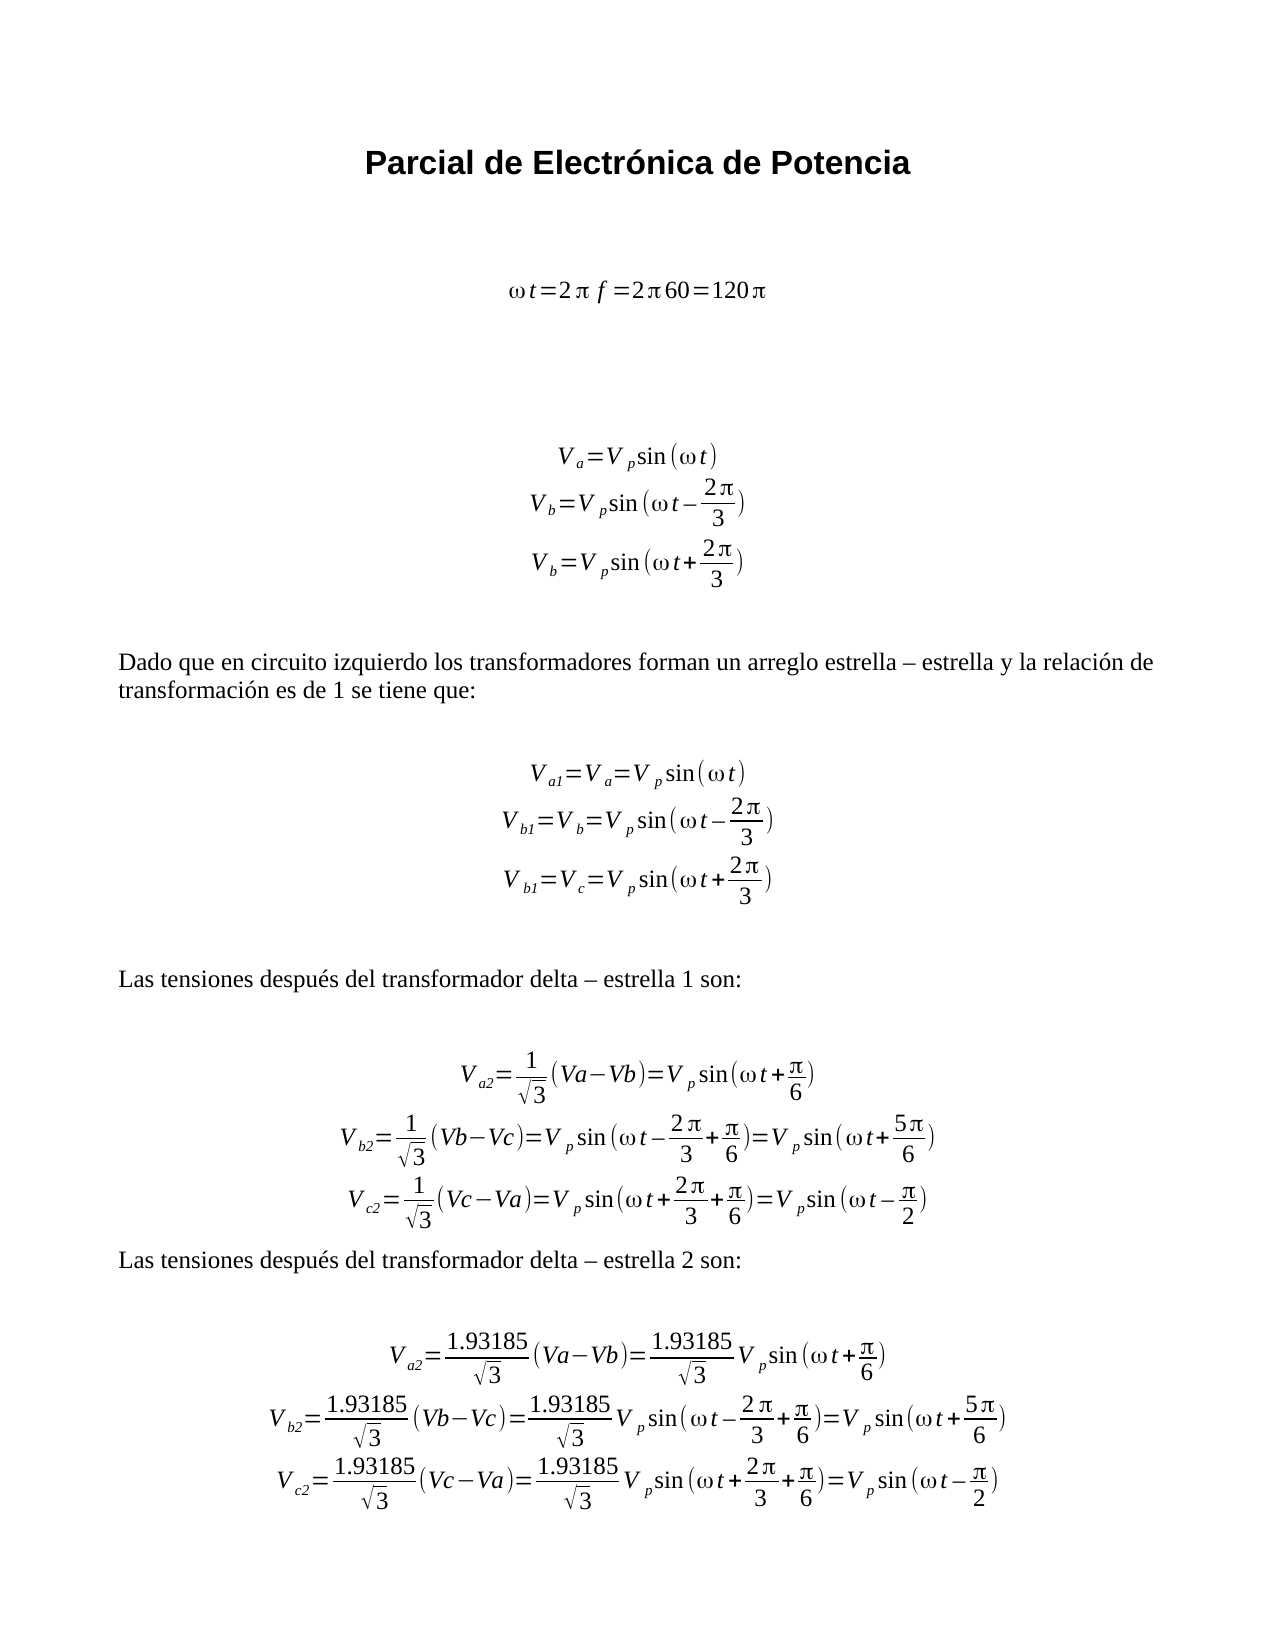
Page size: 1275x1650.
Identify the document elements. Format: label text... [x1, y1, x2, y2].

subtitle Parcial de Electrónica de Potencia [118, 143, 1157, 182]
text Dado que en circuito izquierdo los transformadores forman un arreglo estrella – estrella y la relación de transformación es de 1 se tiene que: [118, 647, 1157, 704]
text Las tensiones después del transformador delta – estrella 1 son: [118, 964, 1157, 993]
text Las tensiones después del transformador delta – estrella 2 son: [118, 1245, 1157, 1274]
